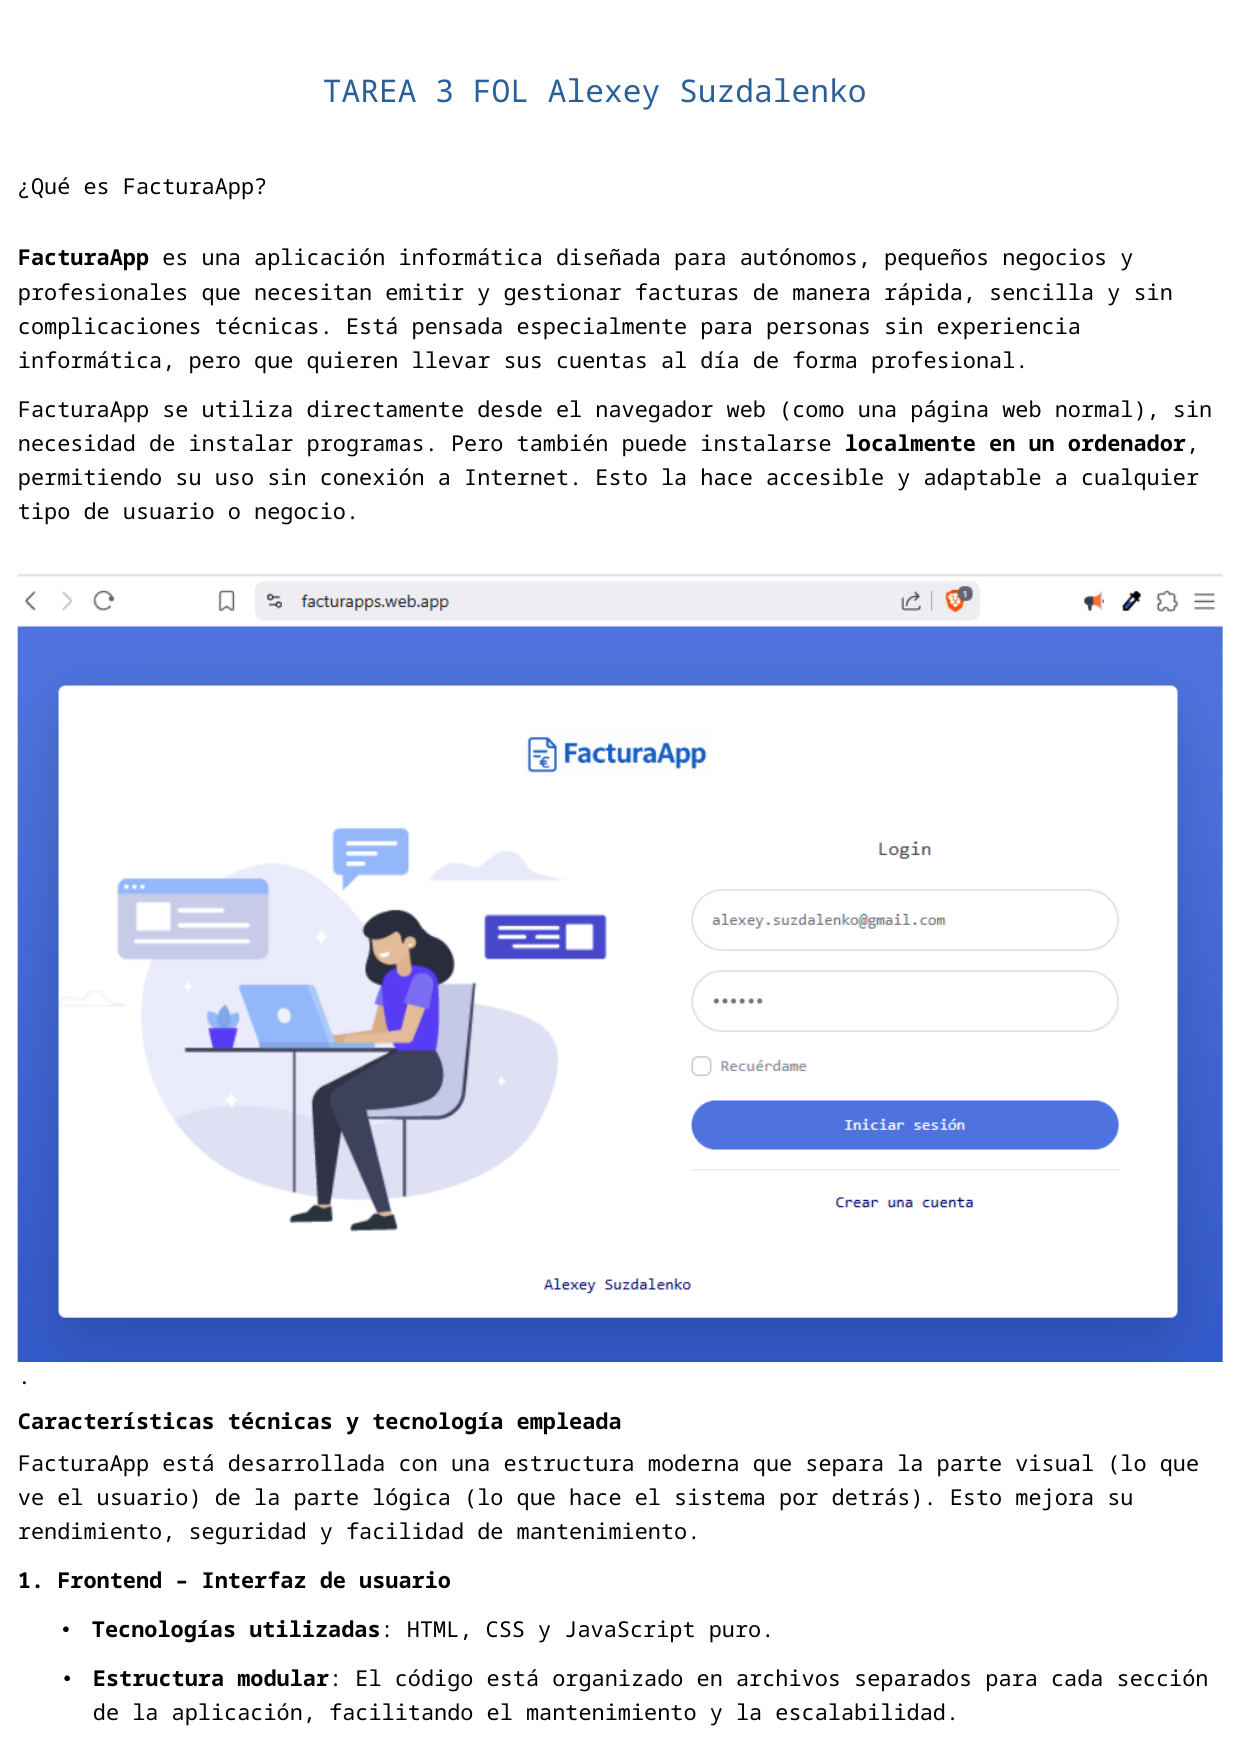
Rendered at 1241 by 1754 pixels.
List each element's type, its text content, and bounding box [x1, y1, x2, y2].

text FacturaApp está desarrollada con una estructura moderna que separa la parte visual (lo que ve el usuario) de la parte lógica (lo que hace el sistema por detrás). Esto mejora su rendimiento, seguridad y facilidad de mantenimiento. [18, 1448, 1222, 1546]
text FacturaApp es una aplicación informática diseñada para autónomos, pequeños negocios y profesionales que necesitan emitir y gestionar facturas de manera rápida, sencilla y sin complicaciones técnicas. Está pensada especialmente para personas sin experiencia informática, pero que quieren llevar sus cuentas al día de forma profesional. [18, 242, 1222, 374]
list Estructura modular: El código está organizado en archivos separados para cada sección de la aplicación, facilitando el mantenimiento y la escalabilidad. [63, 1663, 1222, 1727]
subtitle TAREA 3 FOL Alexey Suzdalenko [18, 69, 1222, 111]
text ¿Qué es FacturaApp? [18, 171, 1222, 201]
picture [17, 574, 1223, 1362]
text FacturaApp se utiliza directamente desde el navegador web (como una página web normal), sin necesidad de instalar programas. Pero también puede instalarse localmente en un ordenador, permitiendo su uso sin conexión a Internet. Esto la hace accesible y adaptable a cualquier tipo de usuario o negocio. [18, 393, 1222, 526]
subtitle Características técnicas y tecnología empleada [18, 1406, 1222, 1436]
text . [18, 1362, 1222, 1391]
list Tecnologías utilizadas: HTML, CSS y JavaScript puro. [62, 1614, 1222, 1644]
subtitle 1. Frontend – Interfaz de usuario [18, 1565, 1222, 1595]
